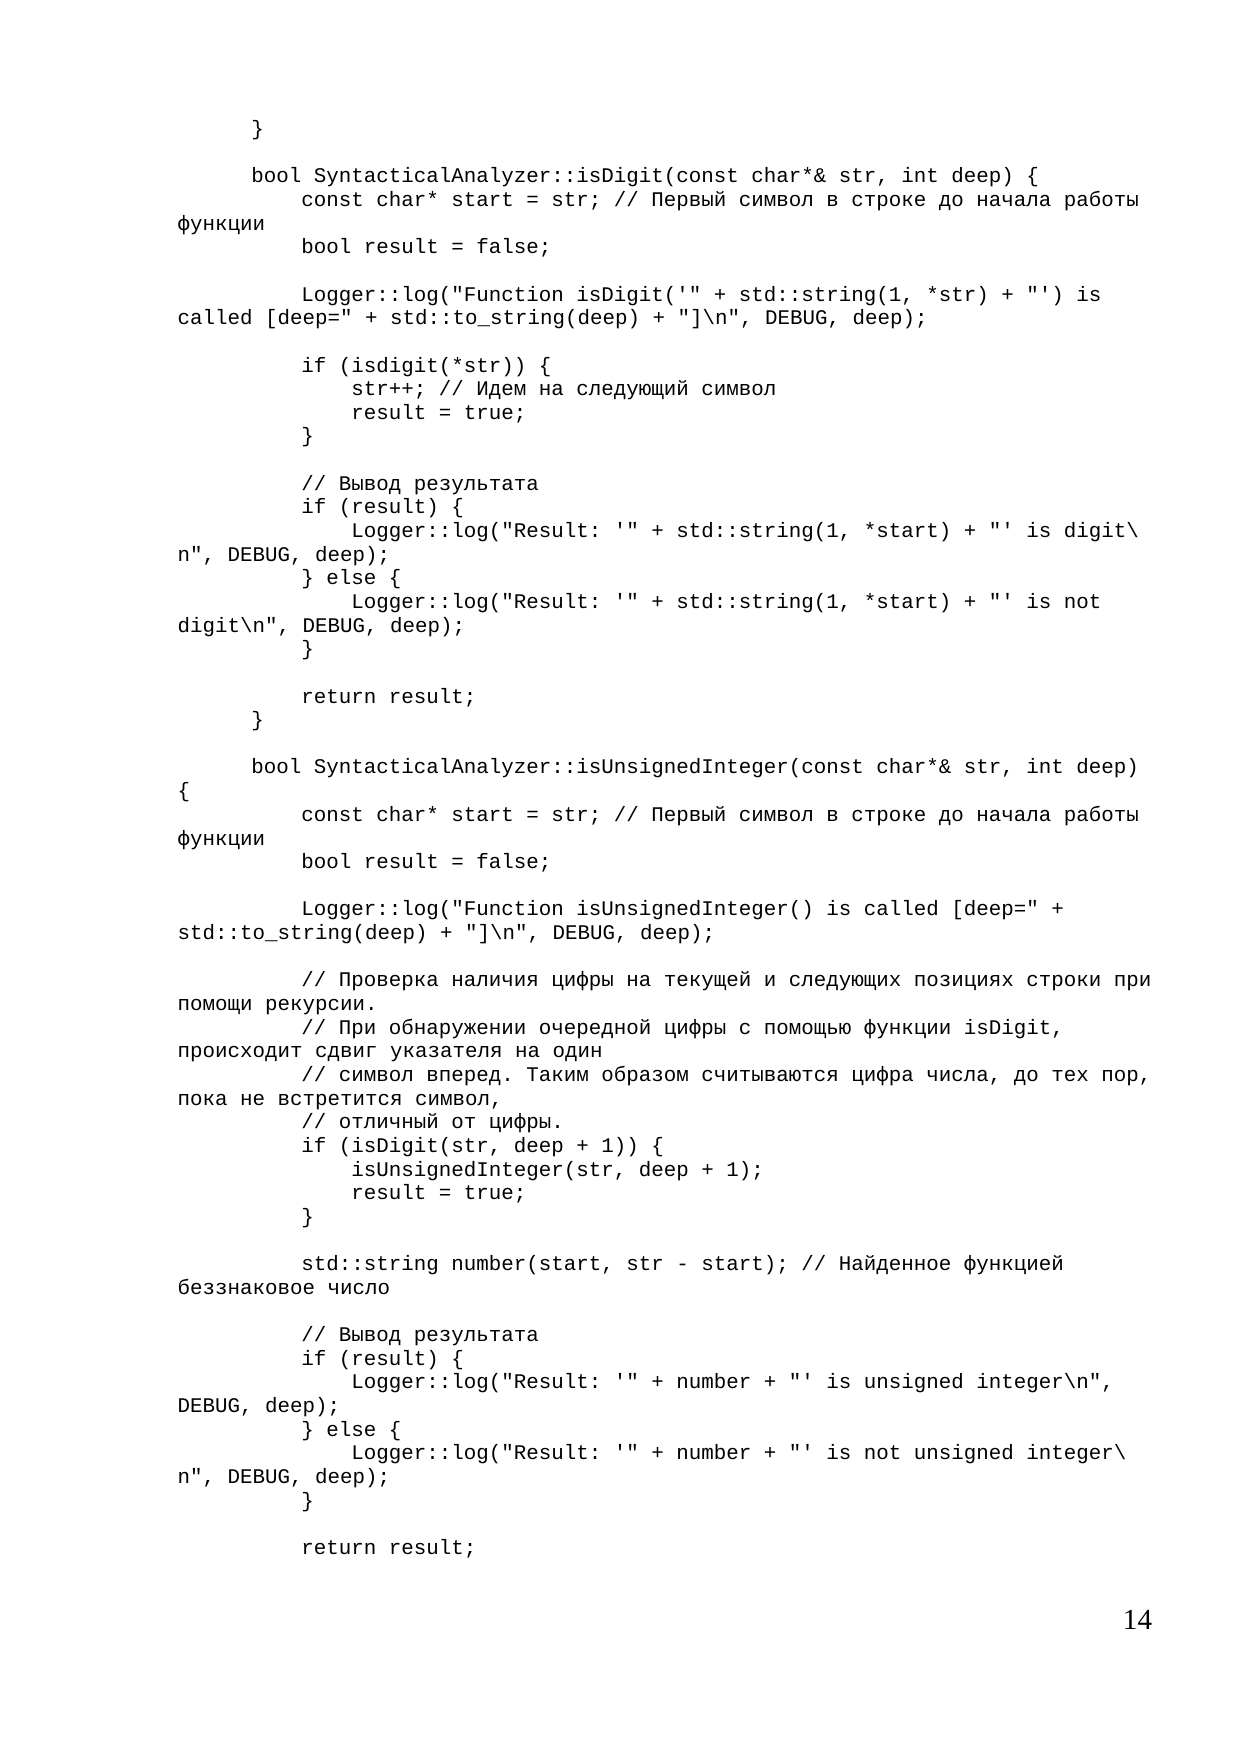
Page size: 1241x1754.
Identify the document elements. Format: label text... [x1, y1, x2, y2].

text Logger::log("Result: '" + number + "' is unsigned integer\n", DEBUG, deep); [177, 1371, 1152, 1419]
text if (isdigit(*str)) { [177, 354, 1152, 378]
text // Проверка наличия цифры на текущей и следующих позициях строки при помощи рекурсии. [177, 969, 1152, 1017]
text } [177, 638, 1152, 662]
text if (result) { [177, 1348, 1152, 1371]
text } [177, 118, 1152, 142]
text bool SyntacticalAnalyzer::isDigit(const char*& str, int deep) { [177, 165, 1152, 189]
text // Вывод результата [177, 473, 1152, 496]
text // отличный от цифры. [177, 1111, 1152, 1135]
text result = true; [177, 1182, 1152, 1206]
text result = true; [177, 402, 1152, 426]
text // При обнаружении очередной цифры с помощью функции isDigit, происходит сдвиг указателя на один [177, 1017, 1152, 1064]
text if (result) { [177, 496, 1152, 520]
text bool SyntacticalAnalyzer::isUnsignedInteger(const char*& str, int deep) { [177, 757, 1152, 804]
text } [177, 426, 1152, 449]
text Logger::log("Function isDigit('" + std::string(1, *str) + "') is called [deep=" + std::to_string(deep) + "]\n", DEBUG, deep); [177, 284, 1152, 331]
text } [177, 1206, 1152, 1229]
text } [177, 709, 1152, 733]
text const char* start = str; // Первый символ в строке до начала работы функции [177, 189, 1152, 236]
text bool result = false; [177, 851, 1152, 875]
text Logger::log("Result: '" + number + "' is not unsigned integer\n", DEBUG, deep); [177, 1442, 1152, 1489]
text Logger::log("Result: '" + std::string(1, *start) + "' is digit\n", DEBUG, deep); [177, 520, 1152, 567]
text Logger::log("Result: '" + std::string(1, *start) + "' is not digit\n", DEBUG, deep); [177, 591, 1152, 638]
text bool result = false; [177, 236, 1152, 260]
text } else { [177, 567, 1152, 591]
text const char* start = str; // Первый символ в строке до начала работы функции [177, 804, 1152, 851]
text str++; // Идем на следующий символ [177, 378, 1152, 402]
text std::string number(start, str - start); // Найденное функцией беззнаковое число [177, 1253, 1152, 1300]
text isUnsignedInteger(str, deep + 1); [177, 1158, 1152, 1182]
text // символ вперед. Таким образом считываются цифра числа, до тех пор, пока не встретится символ, [177, 1064, 1152, 1111]
text } else { [177, 1419, 1152, 1442]
text Logger::log("Function isUnsignedInteger() is called [deep=" + std::to_string(deep) + "]\n", DEBUG, deep); [177, 898, 1152, 946]
text // Вывод результата [177, 1324, 1152, 1348]
text } [177, 1489, 1152, 1513]
text if (isDigit(str, deep + 1)) { [177, 1135, 1152, 1158]
text return result; [177, 1537, 1152, 1561]
text return result; [177, 686, 1152, 709]
